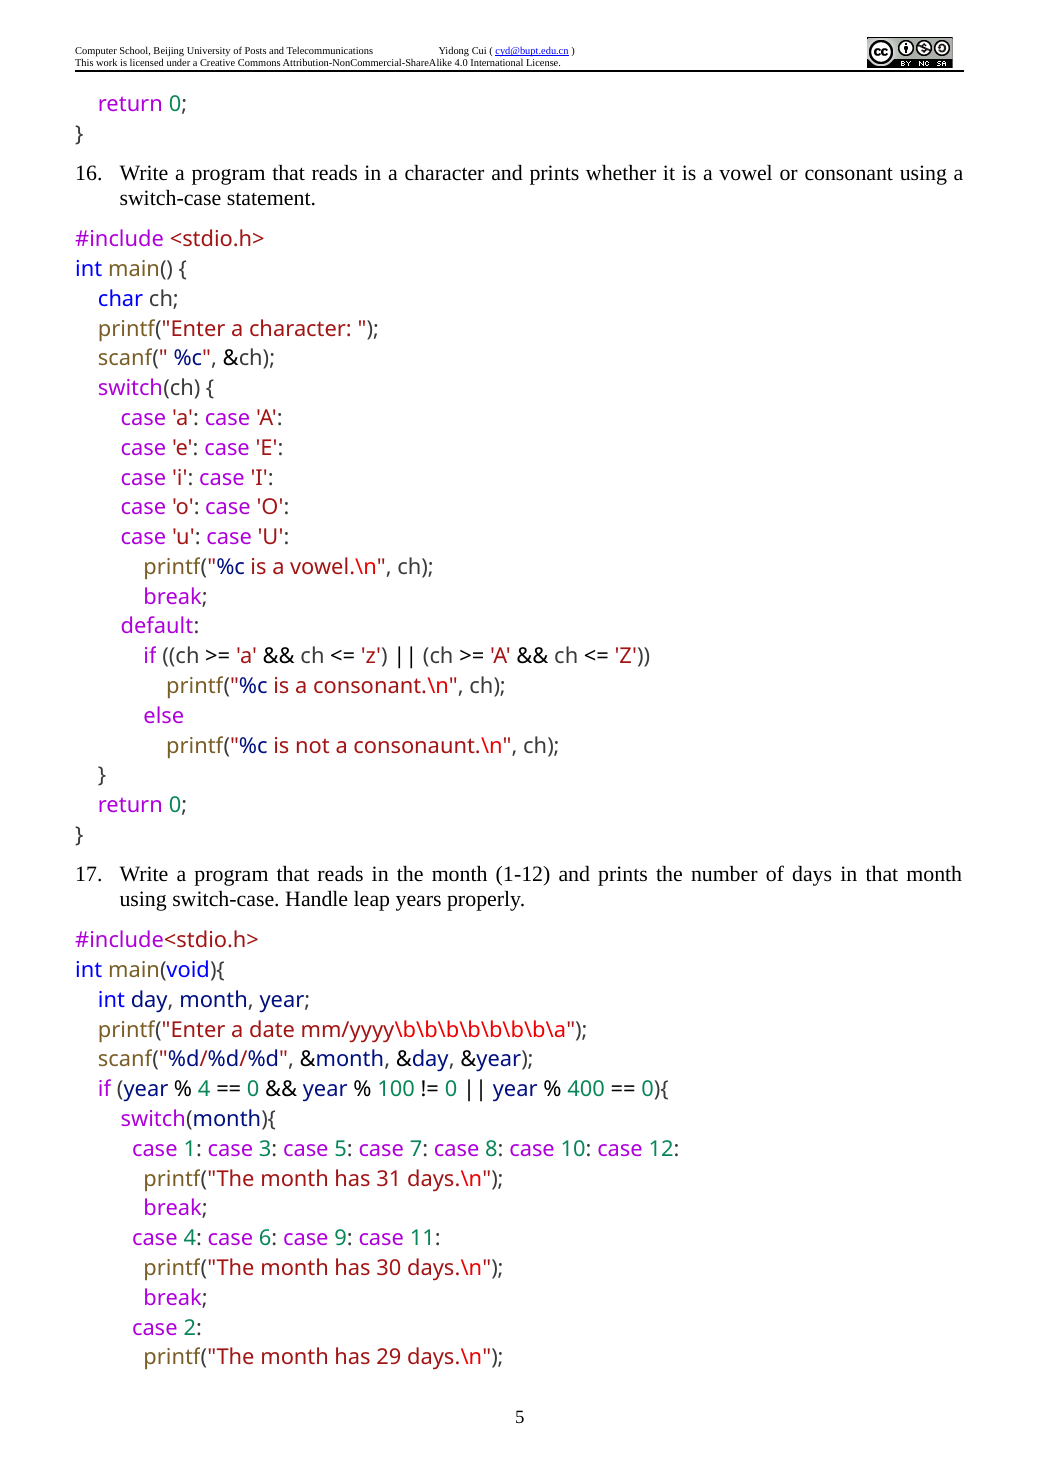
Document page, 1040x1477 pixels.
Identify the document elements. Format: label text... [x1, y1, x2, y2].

text } [75, 118, 964, 148]
text switch(month){ [75, 1103, 964, 1133]
text printf("Enter a date mm/yyyy\b\b\b\b\b\b\b\a"); [75, 1013, 964, 1043]
text printf("%c is not a consonaunt.\n", ch); [75, 729, 964, 759]
text #include <stdio.h> [75, 223, 964, 253]
text int main() { [75, 253, 964, 283]
text printf("The month has 31 days.\n"); [75, 1162, 964, 1192]
text #include<stdio.h> [75, 924, 964, 954]
text printf("The month has 29 days.\n"); [75, 1341, 964, 1371]
text case 2: [75, 1311, 964, 1341]
text break; [75, 581, 964, 610]
text printf("%c is a consonant.\n", ch); [75, 670, 964, 700]
text if ((ch >= 'a' && ch <= 'z') || (ch >= 'A' && ch <= 'Z')) [75, 640, 964, 670]
subtitle Write a program that reads in a character and prints whether it is a vowel or consonant using a switch-case statement. [75, 160, 964, 211]
text scanf("%d/%d/%d", &month, &day, &year); [75, 1043, 964, 1073]
text break; [75, 1282, 964, 1311]
text } [75, 759, 964, 789]
text return 0; [75, 88, 964, 118]
text case 'e': case 'E': [75, 432, 964, 461]
text case 1: case 3: case 5: case 7: case 8: case 10: case 12: [75, 1133, 964, 1162]
text char ch; [75, 283, 964, 312]
text return 0; [75, 789, 964, 819]
text case 'o': case 'O': [75, 491, 964, 521]
text case 'i': case 'I': [75, 461, 964, 491]
picture [867, 37, 953, 68]
text break; [75, 1192, 964, 1222]
text case 'u': case 'U': [75, 521, 964, 551]
text } [75, 819, 964, 849]
text int day, month, year; [75, 984, 964, 1013]
text switch(ch) { [75, 372, 964, 402]
subtitle Write a program that reads in the month (1-12) and prints the number of days in that month using switch-case. Handle leap years properly. [75, 861, 964, 912]
text case 'a': case 'A': [75, 402, 964, 432]
text printf("%c is a vowel.\n", ch); [75, 551, 964, 581]
text case 4: case 6: case 9: case 11: [75, 1222, 964, 1252]
text default: [75, 610, 964, 640]
text printf("Enter a character: "); [75, 312, 964, 342]
text int main(void){ [75, 954, 964, 984]
text printf("The month has 30 days.\n"); [75, 1252, 964, 1282]
text if (year % 4 == 0 && year % 100 != 0 || year % 400 == 0){ [75, 1073, 964, 1103]
text else [75, 700, 964, 729]
text scanf(" %c", &ch); [75, 342, 964, 372]
